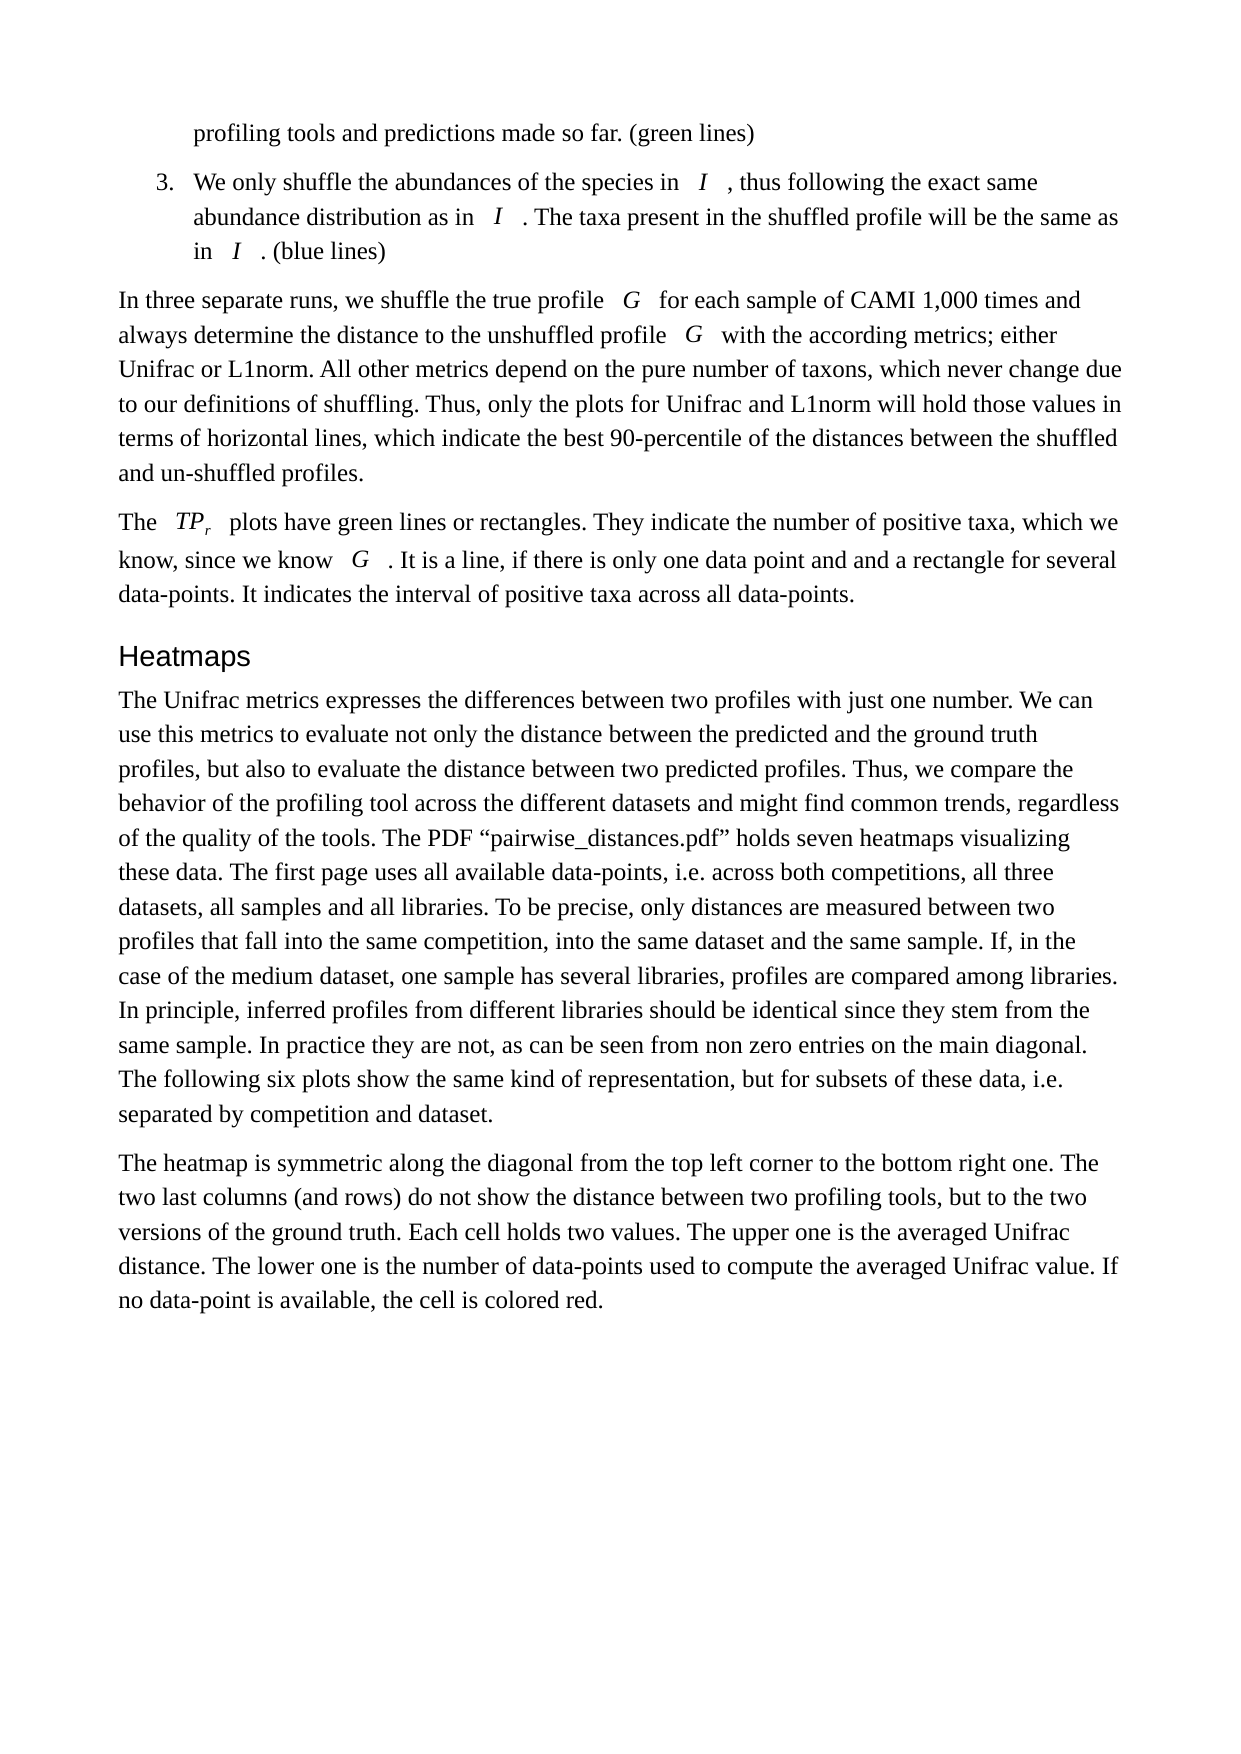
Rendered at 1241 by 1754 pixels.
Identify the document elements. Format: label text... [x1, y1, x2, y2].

text Theplots have green lines or rectangles. They indicate the number of positive taxa, which we know, since we know. It is a line, if there is only one data point and and a rectangle for several data-points. It indicates the interval of positive taxa across all data-points. [118, 507, 1122, 608]
subtitle Heatmaps [118, 639, 1122, 672]
list We only shuffle the abundances of the species in, thus following the exact same abundance distribution as in. The taxa present in the shuffled profile will be the same as in. (blue lines) [156, 167, 1122, 265]
list profiling tools and predictions made so far. (green lines) [156, 118, 1122, 147]
text In three separate runs, we shuffle the true profilefor each sample of CAMI 1,000 times and always determine the distance to the unshuffled profilewith the according metrics; either Unifrac or L1norm. All other metrics depend on the pure number of taxons, which never change due to our definitions of shuffling. Thus, only the plots for Unifrac and L1norm will hold those values in terms of horizontal lines, which indicate the best 90-percentile of the distances between the shuffled and un-shuffled profiles. [118, 285, 1122, 486]
text The heatmap is symmetric along the diagonal from the top left corner to the bottom right one. The two last columns (and rows) do not show the distance between two profiling tools, but to the two versions of the ground truth. Each cell holds two values. The upper one is the averaged Unifrac distance. The lower one is the number of data-points used to compute the averaged Unifrac value. If no data-point is available, the cell is colored red. [118, 1148, 1122, 1314]
text The Unifrac metrics expresses the differences between two profiles with just one number. We can use this metrics to evaluate not only the distance between the predicted and the ground truth profiles, but also to evaluate the distance between two predicted profiles. Thus, we compare the behavior of the profiling tool across the different datasets and might find common trends, regardless of the quality of the tools. The PDF “pairwise_distances.pdf” holds seven heatmaps visualizing these data. The first page uses all available data-points, i.e. across both competitions, all three datasets, all samples and all libraries. To be precise, only distances are measured between two profiles that fall into the same competition, into the same dataset and the same sample. If, in the case of the medium dataset, one sample has several libraries, profiles are compared among libraries. In principle, inferred profiles from different libraries should be identical since they stem from the same sample. In practice they are not, as can be seen from non zero entries on the main diagonal. The following six plots show the same kind of representation, but for subsets of these data, i.e. separated by competition and dataset. [118, 685, 1122, 1127]
